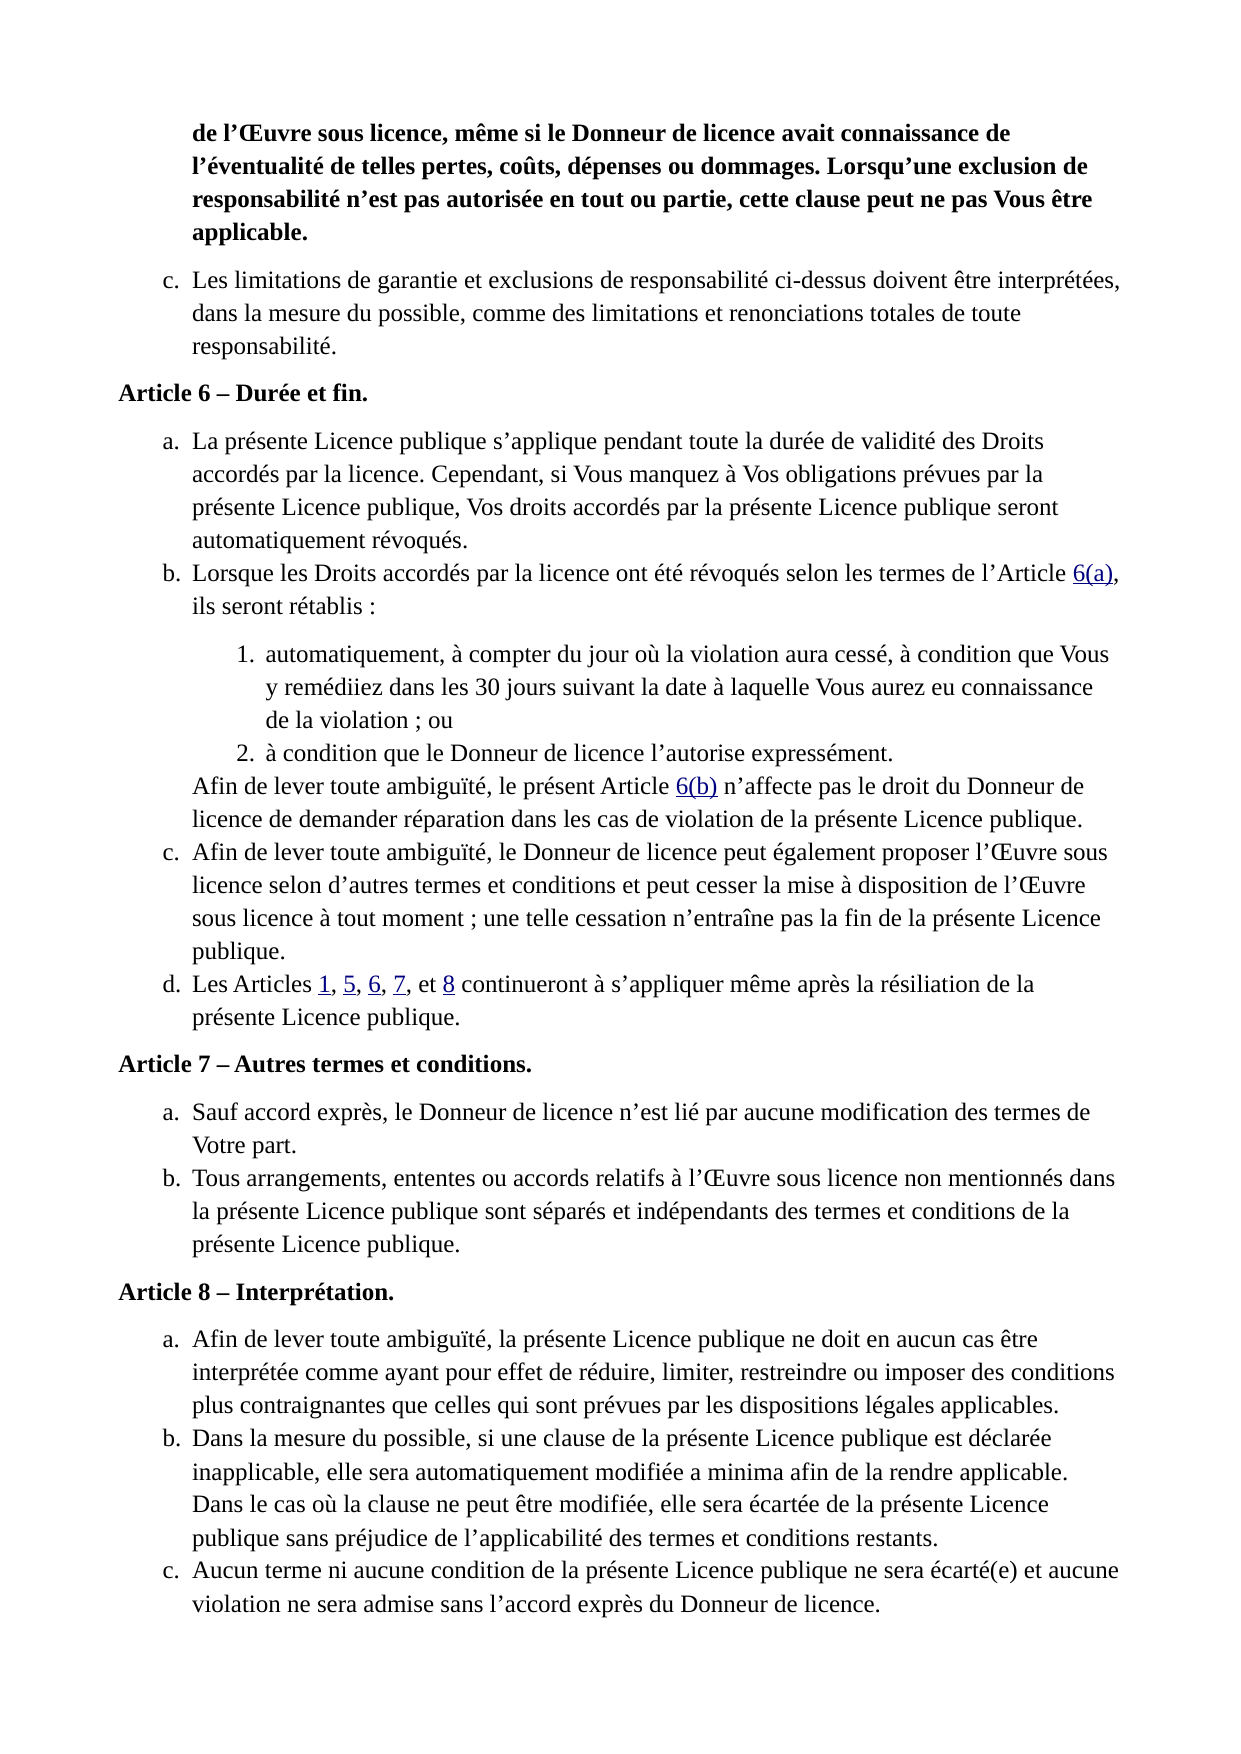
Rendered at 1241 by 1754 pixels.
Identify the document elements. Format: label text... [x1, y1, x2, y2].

list La présente Licence publique s’applique pendant toute la durée de validité des Droits accordés par la licence. Cependant, si Vous manquez à Vos obligations prévues par la présente Licence publique, Vos droits accordés par la présente Licence publique seront automatiquement révoqués. [162, 426, 1122, 554]
list Aucun terme ni aucune condition de la présente Licence publique ne sera écarté(e) et aucune violation ne sera admise sans l’accord exprès du Donneur de licence. [162, 1556, 1122, 1617]
list Afin de lever toute ambiguïté, le Donneur de licence peut également proposer l’Œuvre sous licence selon d’autres termes et conditions et peut cesser la mise à disposition de l’Œuvre sous licence à tout moment ; une telle cessation n’entraîne pas la fin de la présente Licence publique. [162, 837, 1122, 965]
list Lorsque les Droits accordés par la licence ont été révoqués selon les termes de l’Article 6(a), ils seront rétablis : [162, 558, 1122, 620]
list Afin de lever toute ambiguïté, la présente Licence publique ne doit en aucun cas être interprétée comme ayant pour effet de réduire, limiter, restreindre ou imposer des conditions plus contraignantes que celles qui sont prévues par les dispositions légales applicables. [162, 1324, 1122, 1419]
list Dans la mesure du possible, si une clause de la présente Licence publique est déclarée inapplicable, elle sera automatiquement modifiée a minima afin de la rendre applicable. Dans le cas où la clause ne peut être modifiée, elle sera écartée de la présente Licence publique sans préjudice de l’applicabilité des termes et conditions restants. [162, 1423, 1122, 1551]
list à condition que le Donneur de licence l’autorise expressément. [236, 738, 1122, 767]
text Article 6 – Durée et fin. [118, 378, 1122, 407]
list Les limitations de garantie et exclusions de responsabilité ci-dessus doivent être interprétées, dans la mesure du possible, comme des limitations et renonciations totales de toute responsabilité. [162, 265, 1122, 359]
list Les Articles 1, 5, 6, 7, et 8 continueront à s’appliquer même après la résiliation de la présente Licence publique. [162, 969, 1122, 1031]
text Article 7 – Autres termes et conditions. [118, 1049, 1122, 1078]
text Article 8 – Interprétation. [118, 1277, 1122, 1306]
list Tous arrangements, ententes ou accords relatifs à l’Œuvre sous licence non mentionnés dans la présente Licence publique sont séparés et indépendants des termes et conditions de la présente Licence publique. [162, 1163, 1122, 1258]
list de l’Œuvre sous licence, même si le Donneur de licence avait connaissance de l’éventualité de telles pertes, coûts, dépenses ou dommages. Lorsqu’une exclusion de responsabilité n’est pas autorisée en tout ou partie, cette clause peut ne pas Vous être applicable. [162, 118, 1122, 246]
list Afin de lever toute ambiguïté, le présent Article 6(b) n’affecte pas le droit du Donneur de licence de demander réparation dans les cas de violation de la présente Licence publique. [162, 771, 1122, 833]
list Sauf accord exprès, le Donneur de licence n’est lié par aucune modification des termes de Votre part. [162, 1097, 1122, 1159]
list automatiquement, à compter du jour où la violation aura cessé, à condition que Vous y remédiiez dans les 30 jours suivant la date à laquelle Vous aurez eu connaissance de la violation ; ou [236, 639, 1122, 733]
